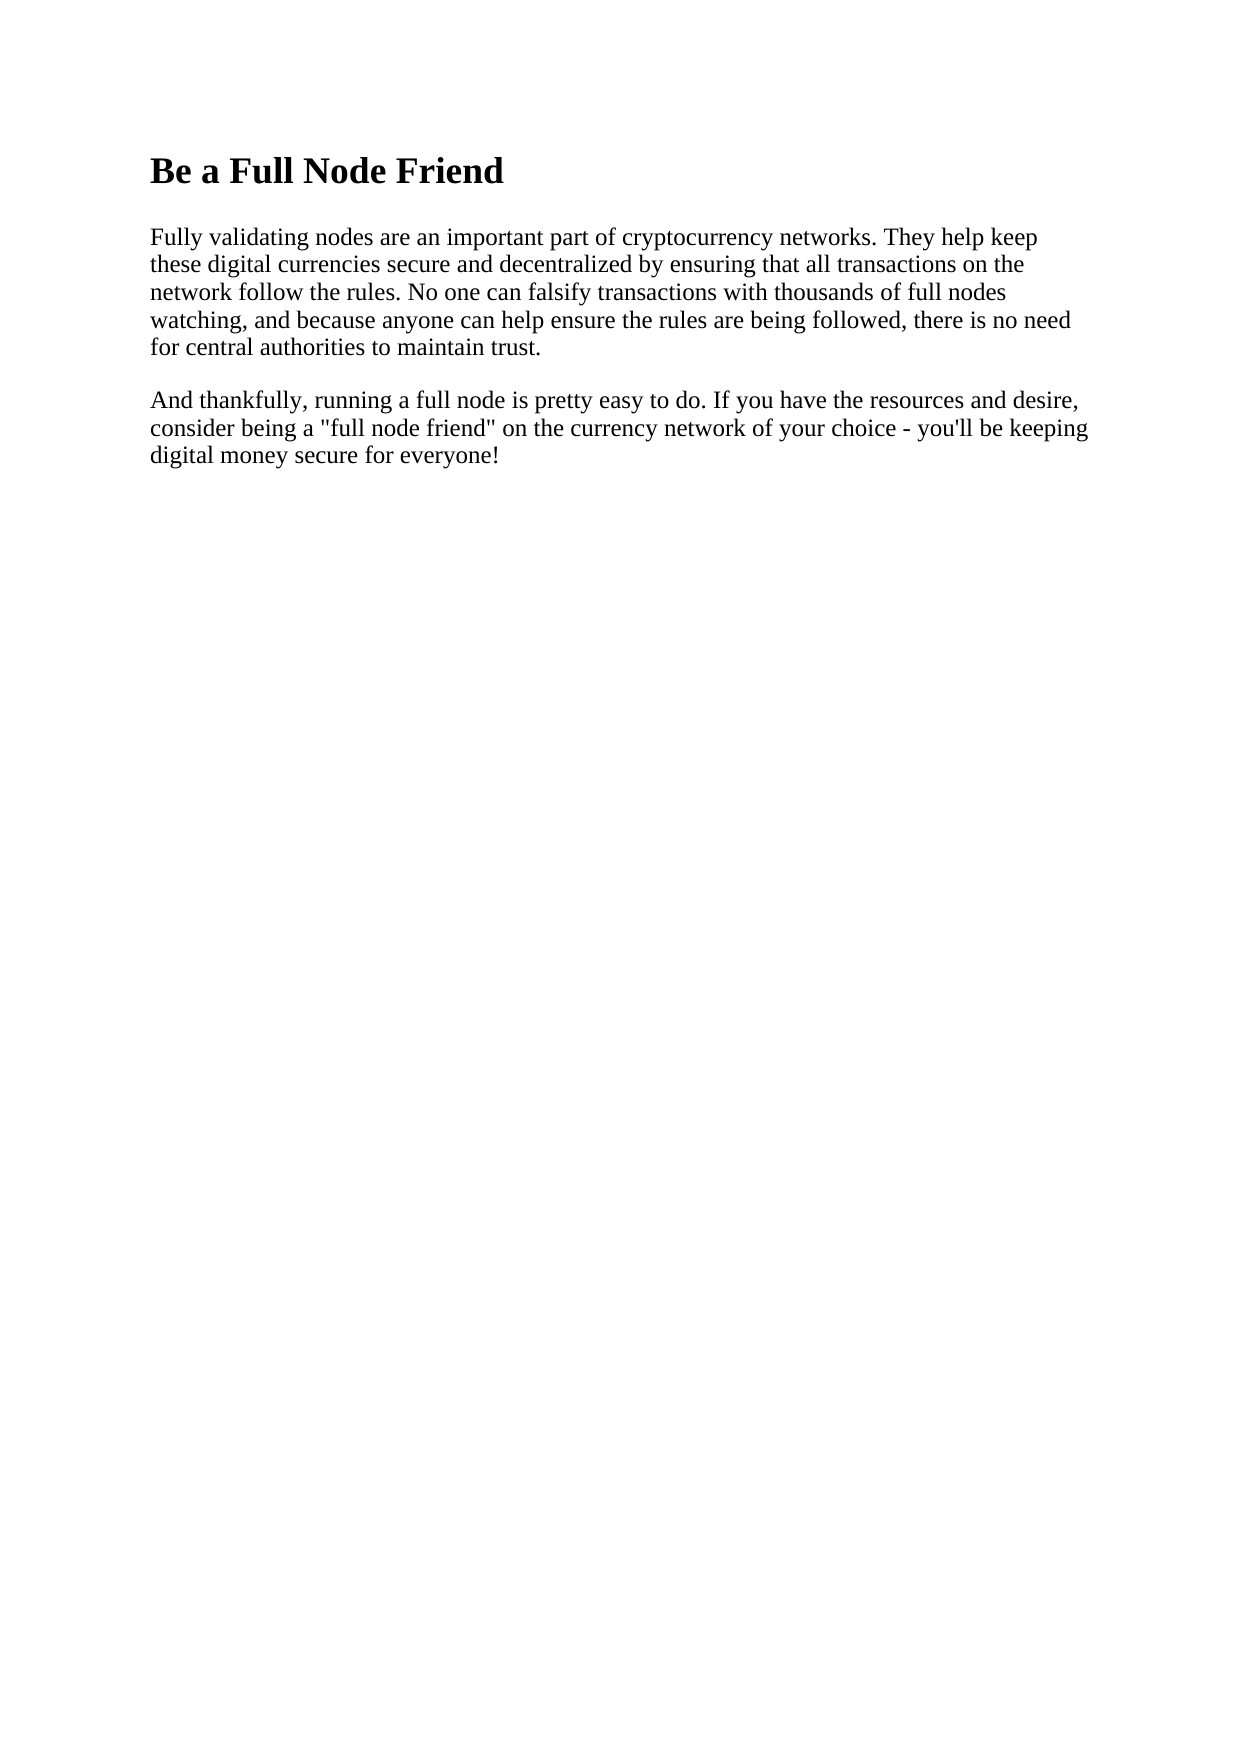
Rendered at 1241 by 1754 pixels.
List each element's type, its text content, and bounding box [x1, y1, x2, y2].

subtitle Be a Full Node Friend [150, 150, 1090, 192]
text And thankfully, running a full node is pretty easy to do. If you have the resources and desire, consider being a "full node friend" on the currency network of your choice - you'll be keeping digital money secure for everyone! [150, 386, 1090, 469]
text Fully validating nodes are an important part of cryptocurrency networks. They help keep these digital currencies secure and decentralized by ensuring that all transactions on the network follow the rules. No one can falsify transactions with thousands of full nodes watching, and because anyone can help ensure the rules are being followed, there is no need for central authorities to maintain trust. [150, 223, 1090, 361]
